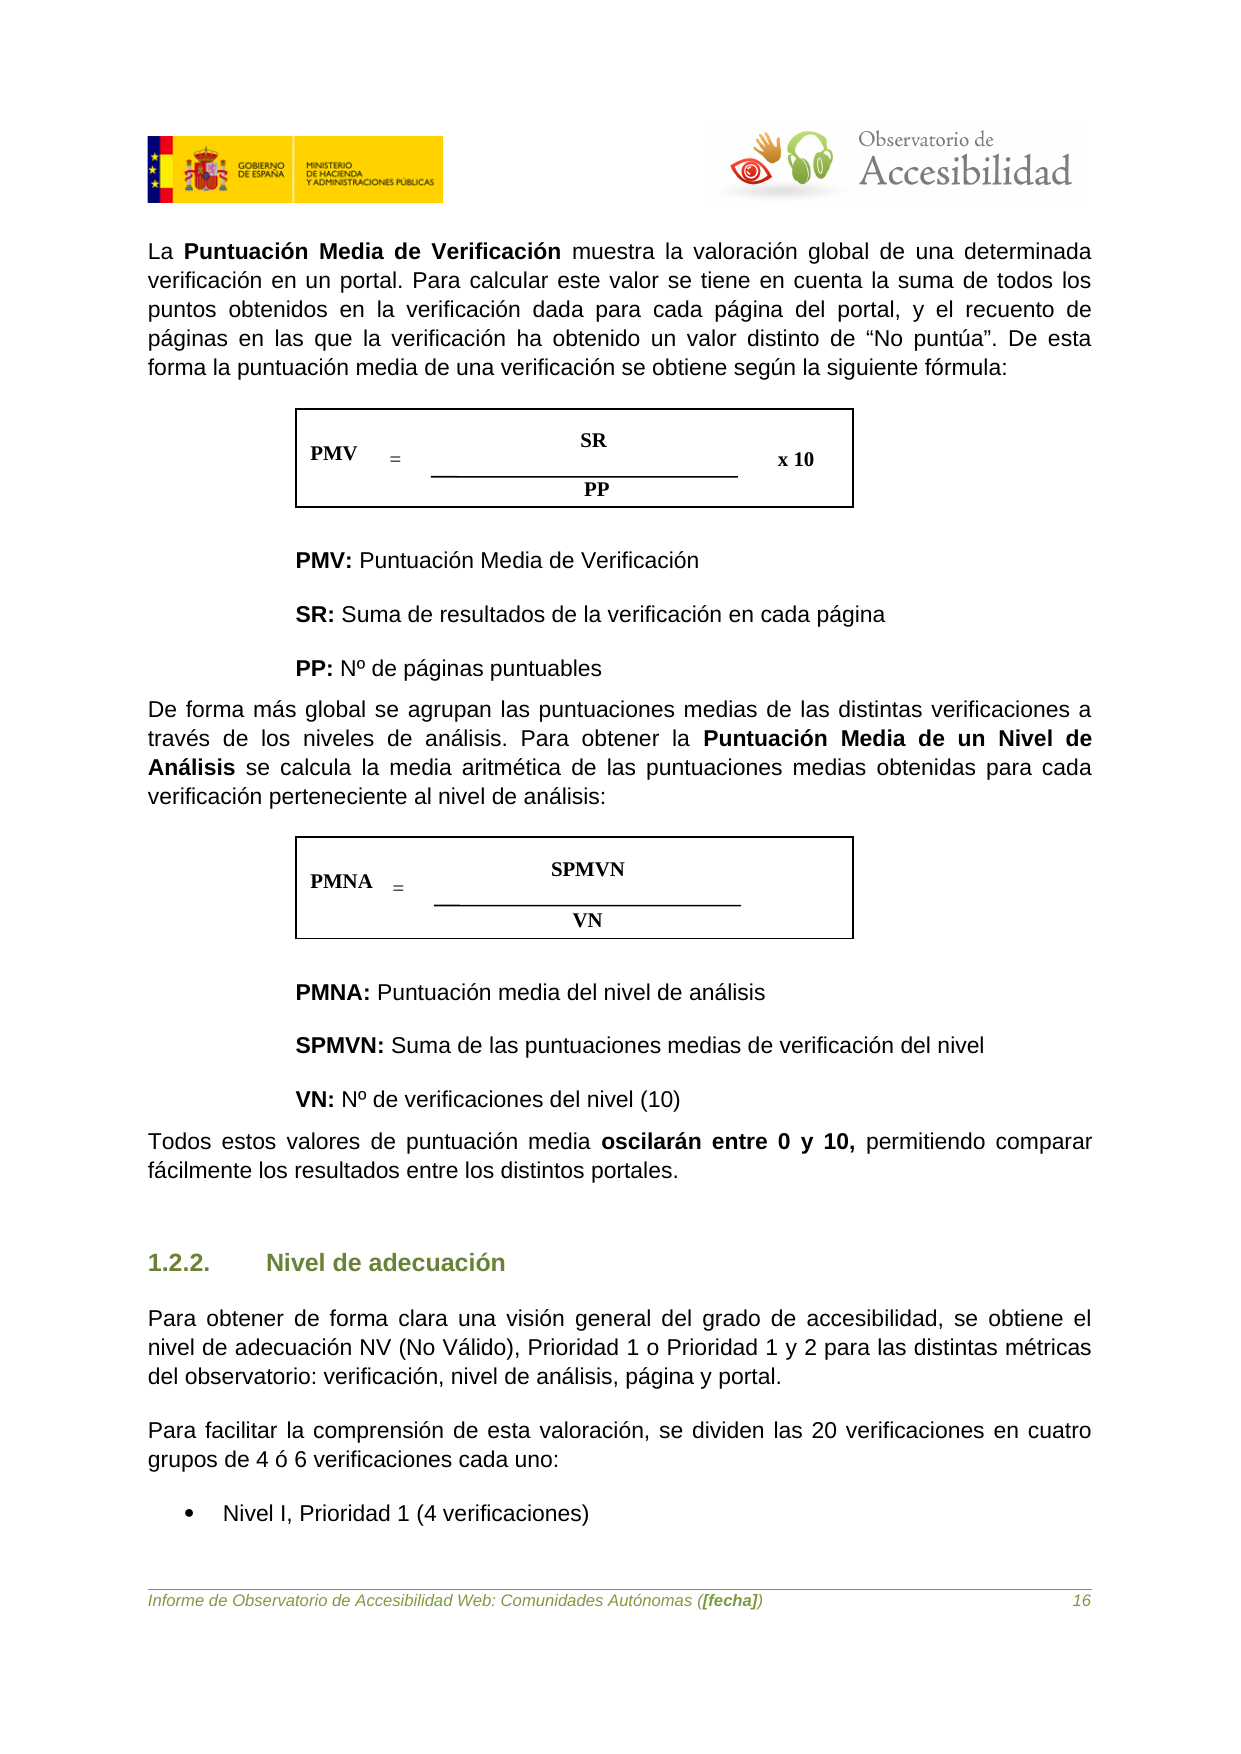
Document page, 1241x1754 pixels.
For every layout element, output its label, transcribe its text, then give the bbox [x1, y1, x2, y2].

text La Puntuación Media de Verificación muestra la valoración global de una determinada verificación en un portal. Para calcular este valor se tiene en cuenta la suma de todos los puntos obtenidos en la verificación dada para cada página del portal, y el recuento de páginas en las que la verificación ha obtenido un valor distinto de “No puntúa”. De esta forma la puntuación media de una verificación se obtiene según la siguiente fórmula: [148, 238, 1092, 380]
text PMV: Puntuación Media de Verificación [295, 547, 1092, 573]
text PMNA: Puntuación media del nivel de análisis [295, 978, 1092, 1005]
text SPMVN: Suma de las puntuaciones medias de verificación del nivel [295, 1032, 1092, 1059]
text PP: Nº de páginas puntuables [295, 654, 1092, 681]
text Para facilitar la comprensión de esta valoración, se dividen las 20 verificaciones en cuatro grupos de 4 ó 6 verificaciones cada uno: [148, 1417, 1092, 1472]
list Nivel de adecuación [148, 1248, 1092, 1277]
list Nivel I, Prioridad 1 (4 verificaciones) [185, 1499, 1092, 1526]
picture [147, 136, 443, 203]
text Para obtener de forma clara una visión general del grado de accesibilidad, se obtiene el nivel de adecuación NV (No Válido), Prioridad 1 o Prioridad 1 y 2 para las distintas métricas del observatorio: verificación, nivel de análisis, página y portal. [148, 1305, 1092, 1389]
text SR: Suma de resultados de la verificación en cada página [295, 601, 1092, 627]
text VN: Nº de verificaciones del nivel (10) [295, 1086, 1092, 1113]
picture [710, 122, 1086, 205]
text De forma más global se agrupan las puntuaciones medias de las distintas verificaciones a través de los niveles de análisis. Para obtener la Puntuación Media de un Nivel de Análisis se calcula la media aritmética de las puntuaciones medias obtenidas para cada verificación perteneciente al nivel de análisis: [148, 696, 1092, 809]
text Todos estos valores de puntuación media oscilarán entre 0 y 10, permitiendo comparar fácilmente los resultados entre los distintos portales. [148, 1128, 1092, 1183]
